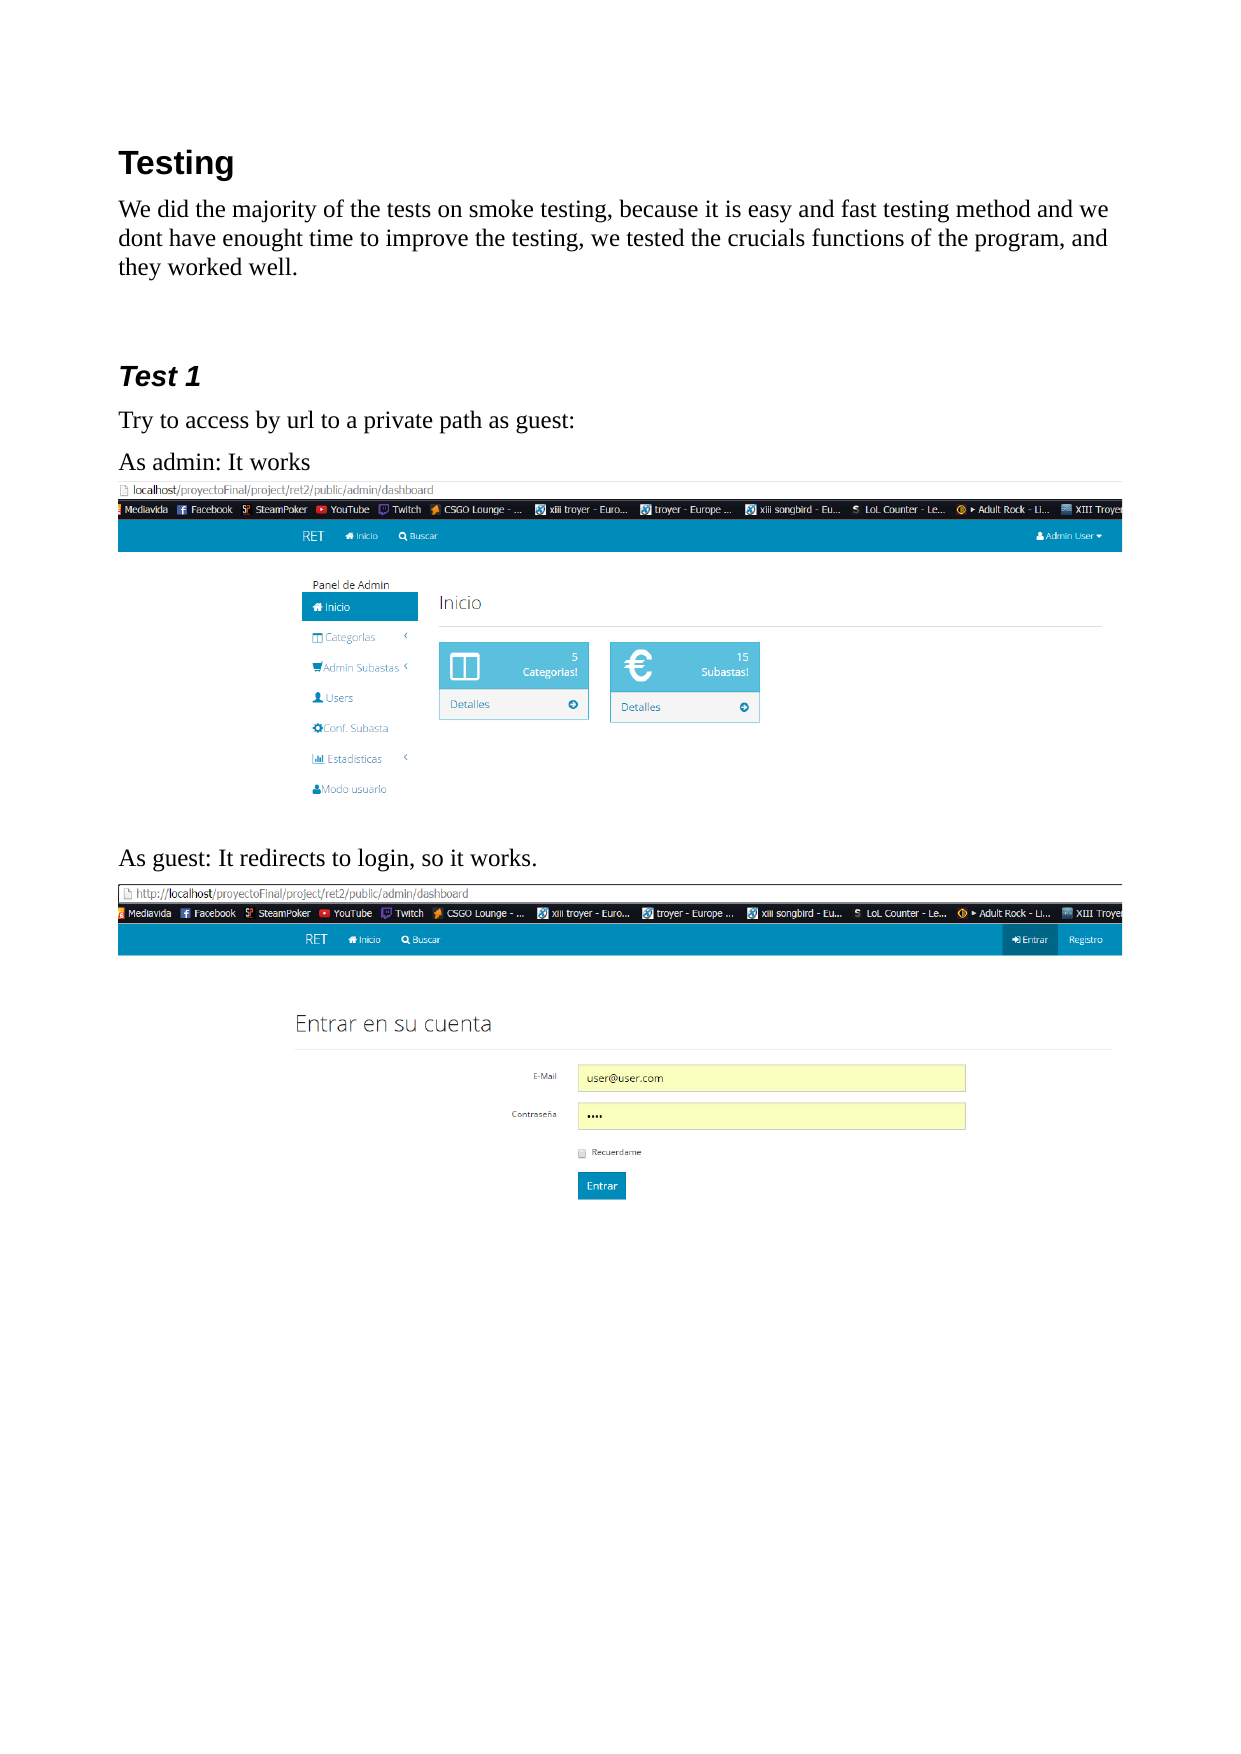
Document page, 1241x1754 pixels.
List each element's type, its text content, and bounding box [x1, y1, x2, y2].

text [118, 802, 1122, 830]
text As guest: It redirects to login, so it works. [118, 843, 1122, 872]
text As admin: It works [118, 447, 1122, 481]
text We did the majority of the tests on smoke testing, because it is easy and fast testing method and we dont have enought time to improve the testing, we tested the crucials functions of the program, and they worked well. [118, 194, 1122, 281]
text Try to access by url to a private path as guest: [118, 405, 1122, 434]
subtitle Test 1 [118, 359, 1122, 393]
subtitle Testing [118, 143, 1122, 182]
